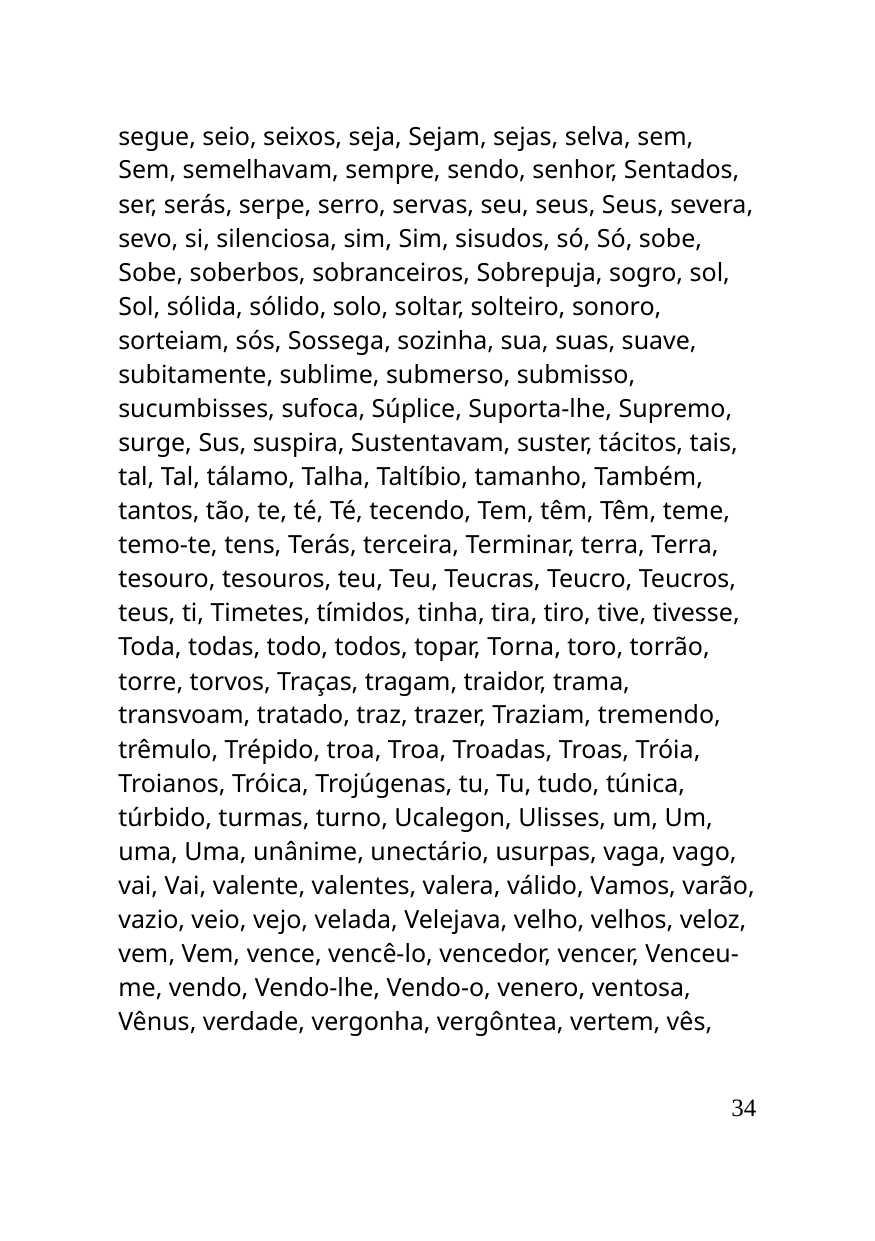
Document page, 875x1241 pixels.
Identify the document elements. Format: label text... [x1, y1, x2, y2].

text segue, seio, seixos, seja, Sejam, sejas, selva, sem, Sem, semelhavam, sempre, sendo, senhor, Sentados, ser, serás, serpe, serro, servas, seu, seus, Seus, severa, sevo, si, silenciosa, sim, Sim, sisudos, só, Só, sobe, Sobe, soberbos, sobranceiros, Sobrepuja, sogro, sol, Sol, sólida, sólido, solo, soltar, solteiro, sonoro, sorteiam, sós, Sossega, sozinha, sua, suas, suave, subitamente, sublime, submerso, submisso, sucumbisses, sufoca, Súplice, Suporta-lhe, Supremo, surge, Sus, suspira, Sustentavam, suster, tácitos, tais, tal, Tal, tálamo, Talha, Taltíbio, tamanho, Também, tantos, tão, te, té, Té, tecendo, Tem, têm, Têm, teme, temo-te, tens, Terás, terceira, Terminar, terra, Terra, tesouro, tesouros, teu, Teu, Teucras, Teucro, Teucros, teus, ti, Timetes, tímidos, tinha, tira, tiro, tive, tivesse, Toda, todas, todo, todos, topar, Torna, toro, torrão, torre, torvos, Traças, tragam, traidor, trama, transvoam, tratado, traz, trazer, Traziam, tremendo, trêmulo, Trépido, troa, Troa, Troadas, Troas, Tróia, Troianos, Tróica, Trojúgenas, tu, Tu, tudo, túnica, túrbido, turmas, turno, Ucalegon, Ulisses, um, Um, uma, Uma, unânime, unectário, usurpas, vaga, vago, vai, Vai, valente, valentes, valera, válido, Vamos, varão, vazio, veio, vejo, velada, Velejava, velho, velhos, veloz, vem, Vem, vence, vencê-lo, vencedor, vencer, Venceu-me, vendo, Vendo-lhe, Vendo-o, venero, ventosa, Vênus, verdade, vergonha, vergôntea, vertem, vês, [118, 118, 756, 1038]
